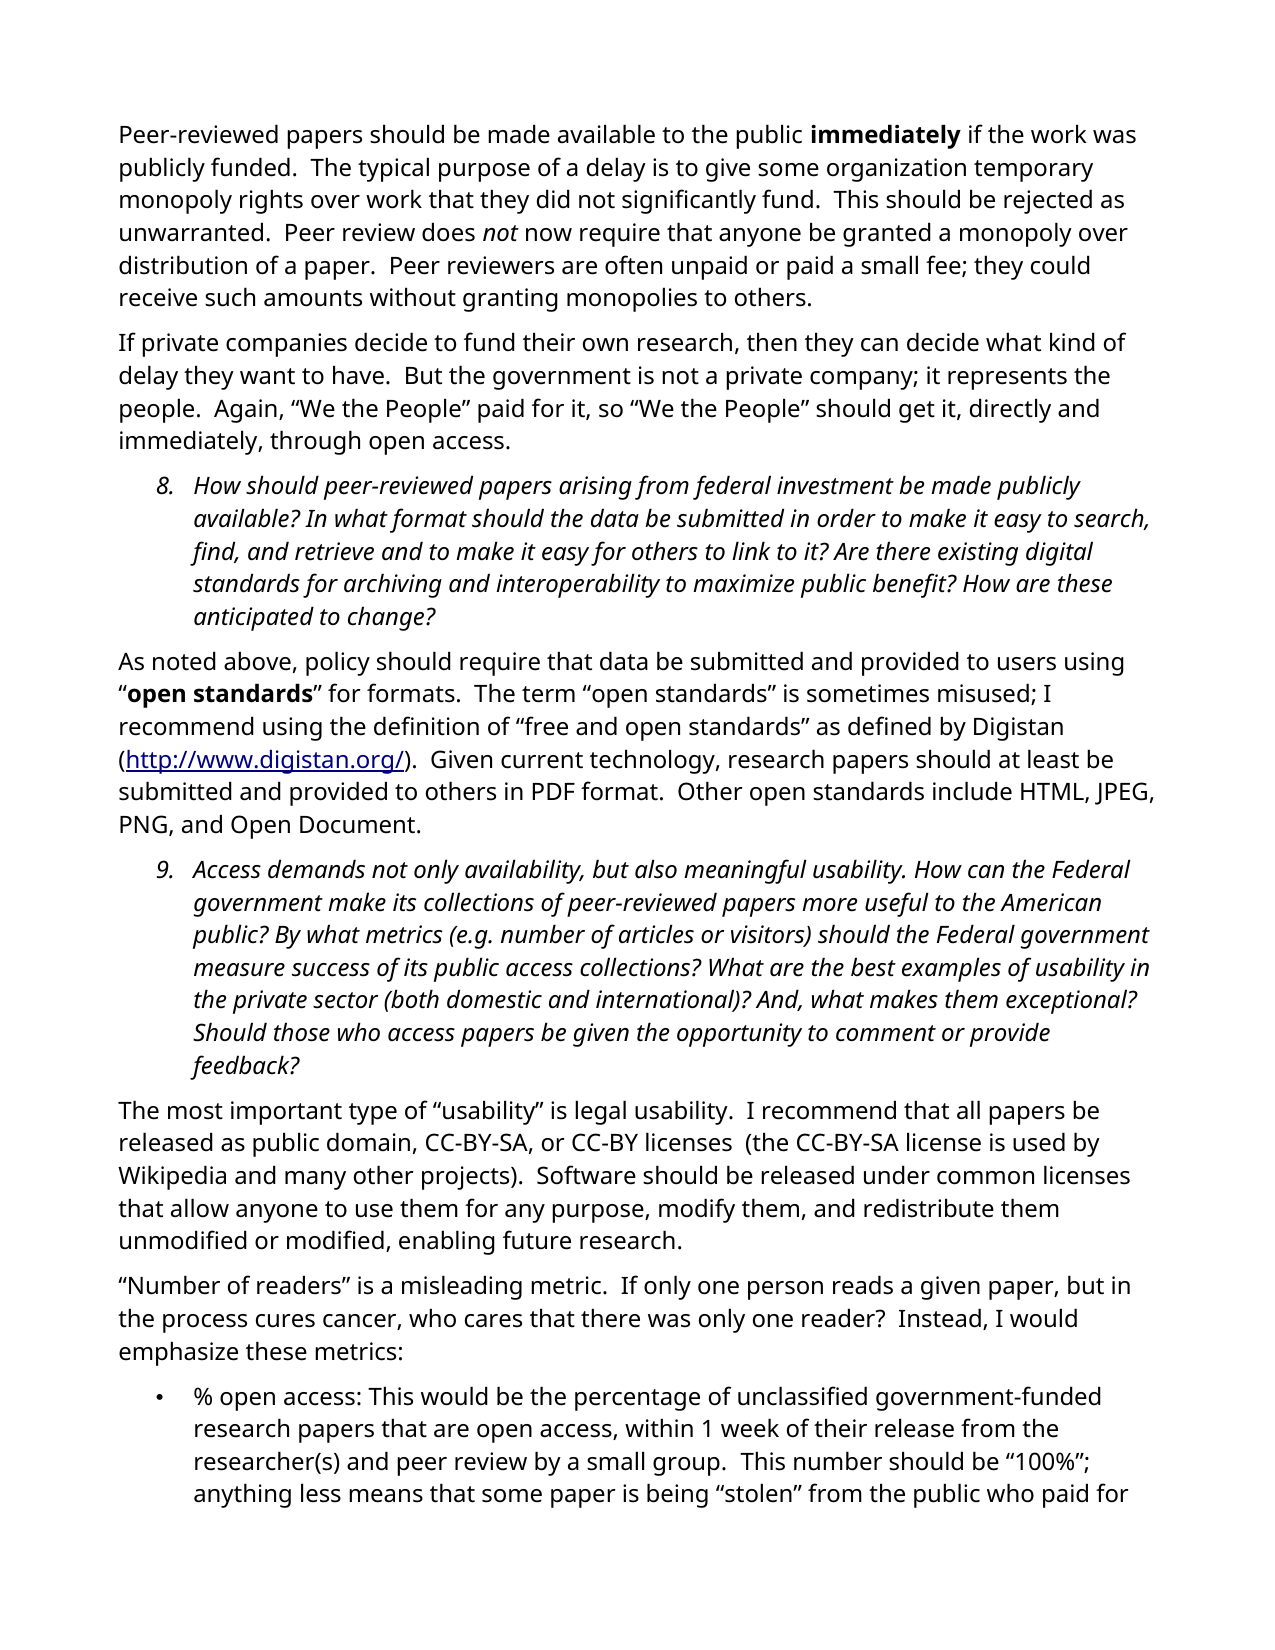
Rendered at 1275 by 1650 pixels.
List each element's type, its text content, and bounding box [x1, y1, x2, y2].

text The most important type of “usability” is legal usability. I recommend that all papers be released as public domain, CC-BY-SA, or CC-BY licenses (the CC-BY-SA license is used by Wikipedia and many other projects). Software should be released under common licenses that allow anyone to use them for any purpose, modify them, and redistribute them unmodified or modified, enabling future research. [118, 1093, 1157, 1257]
list % open access: This would be the percentage of unclassified government-funded research papers that are open access, within 1 week of their release from the researcher(s) and peer review by a small group. This number should be “100%”; anything less means that some paper is being “stolen” from the public who paid for [156, 1379, 1157, 1510]
text “Number of readers” is a misleading metric. If only one person reads a given paper, but in the process cures cancer, who cares that there was only one reader? Instead, I would emphasize these metrics: [118, 1269, 1157, 1367]
list Access demands not only availability, but also meaningful usability. How can the Federal government make its collections of peer-reviewed papers more useful to the American public? By what metrics (e.g. number of articles or visitors) should the Federal government measure success of its public access collections? What are the best examples of usability in the private sector (both domestic and international)? And, what makes them exceptional? Should those who access papers be given the opportunity to comment or provide feedback? [156, 853, 1157, 1081]
list How should peer-reviewed papers arising from federal investment be made publicly available? In what format should the data be submitted in order to make it easy to search, find, and retrieve and to make it easy for others to link to it? Are there existing digital standards for archiving and interoperability to maximize public benefit? How are these anticipated to change? [156, 469, 1157, 632]
text Peer-reviewed papers should be made available to the public immediately if the work was publicly funded. The typical purpose of a delay is to give some organization temporary monopoly rights over work that they did not significantly fund. This should be rejected as unwarranted. Peer review does not now require that anyone be granted a monopoly over distribution of a paper. Peer reviewers are often unpaid or paid a small fee; they could receive such amounts without granting monopolies to others. [118, 118, 1157, 314]
text If private companies decide to fund their own research, then they can decide what kind of delay they want to have. But the government is not a private company; it represents the people. Again, “We the People” paid for it, so “We the People” should get it, directly and immediately, through open access. [118, 326, 1157, 457]
text As noted above, policy should require that data be submitted and provided to users using “open standards” for formats. The term “open standards” is sometimes misused; I recommend using the definition of “free and open standards” as defined by Digistan (http://www.digistan.org/). Given current technology, research papers should at least be submitted and provided to others in PDF format. Other open standards include HTML, JPEG, PNG, and Open Document. [118, 645, 1157, 840]
